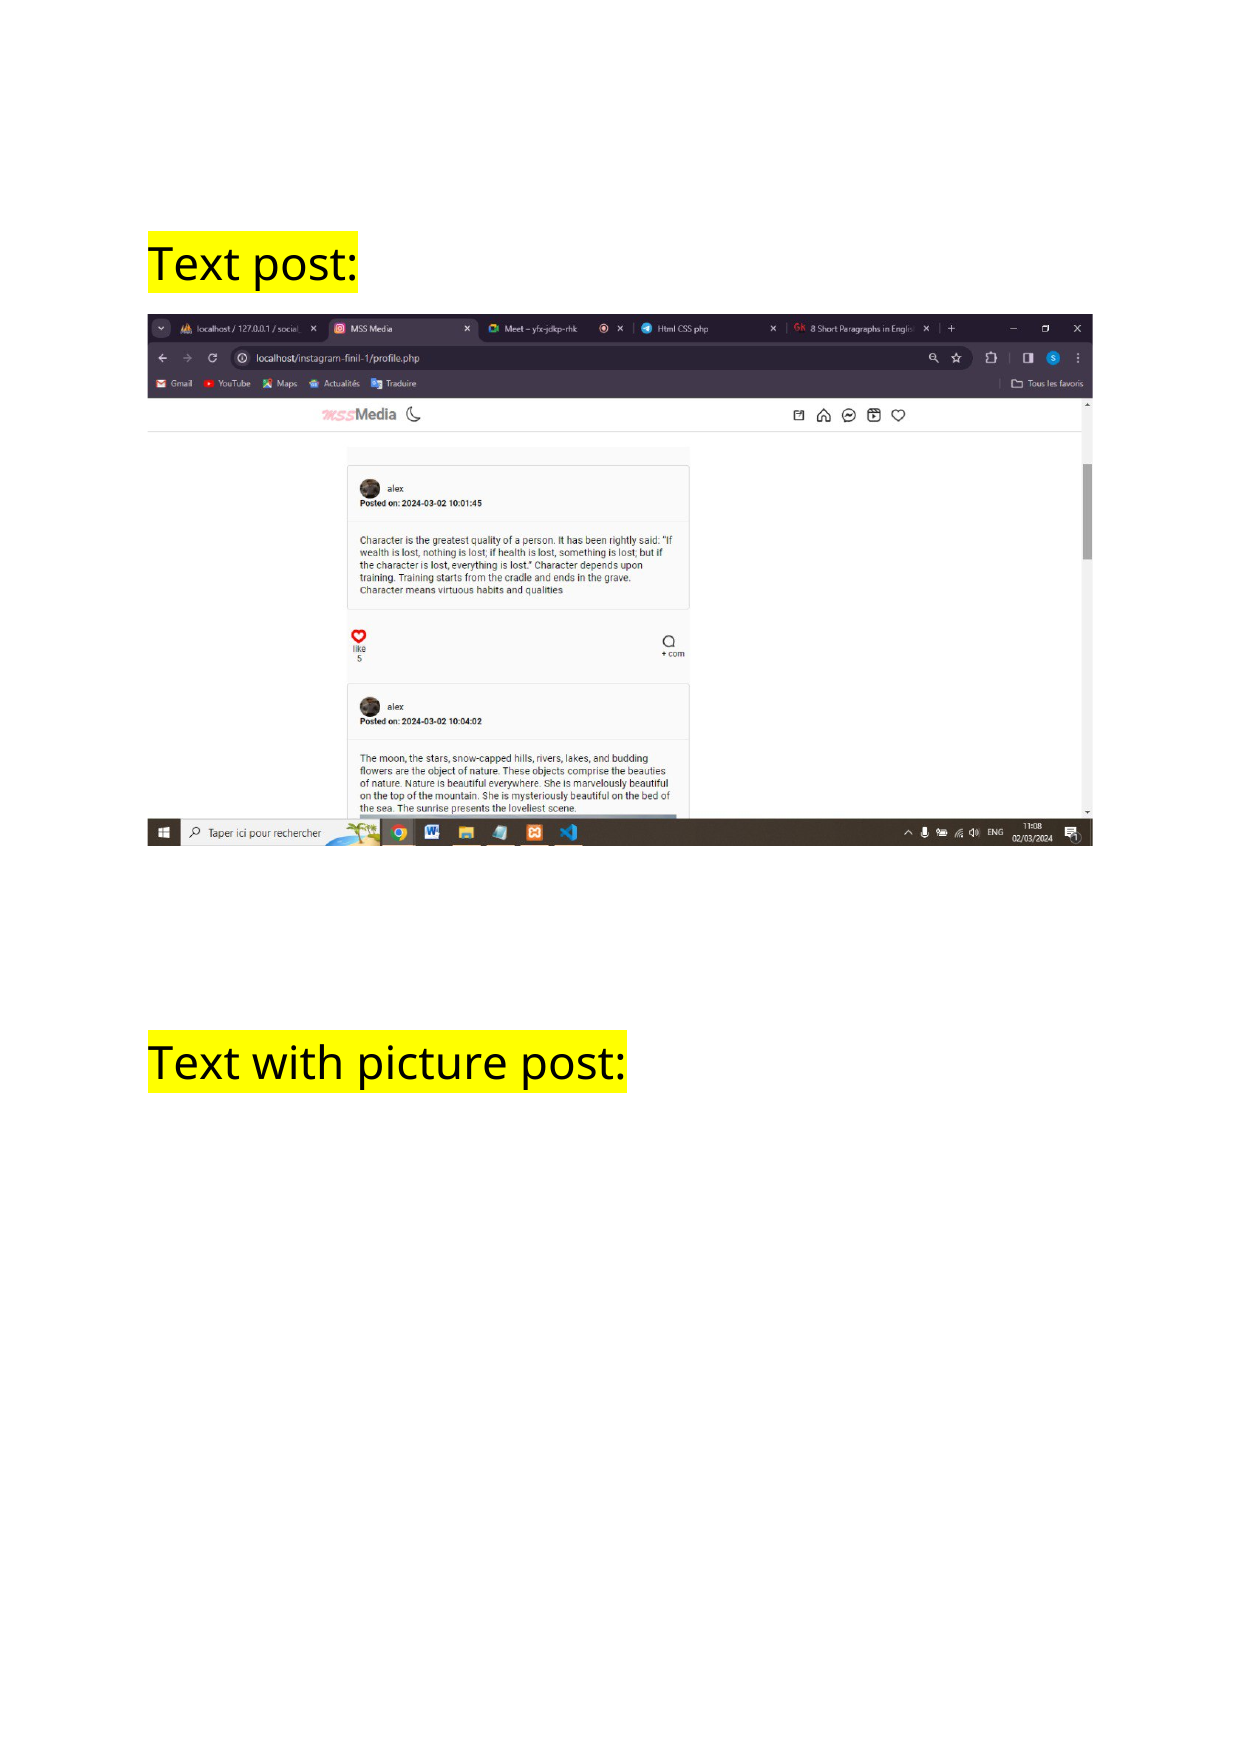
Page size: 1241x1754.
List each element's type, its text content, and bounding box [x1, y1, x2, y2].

text Text with picture post: [148, 1030, 1093, 1093]
text Text post: [148, 231, 1093, 293]
